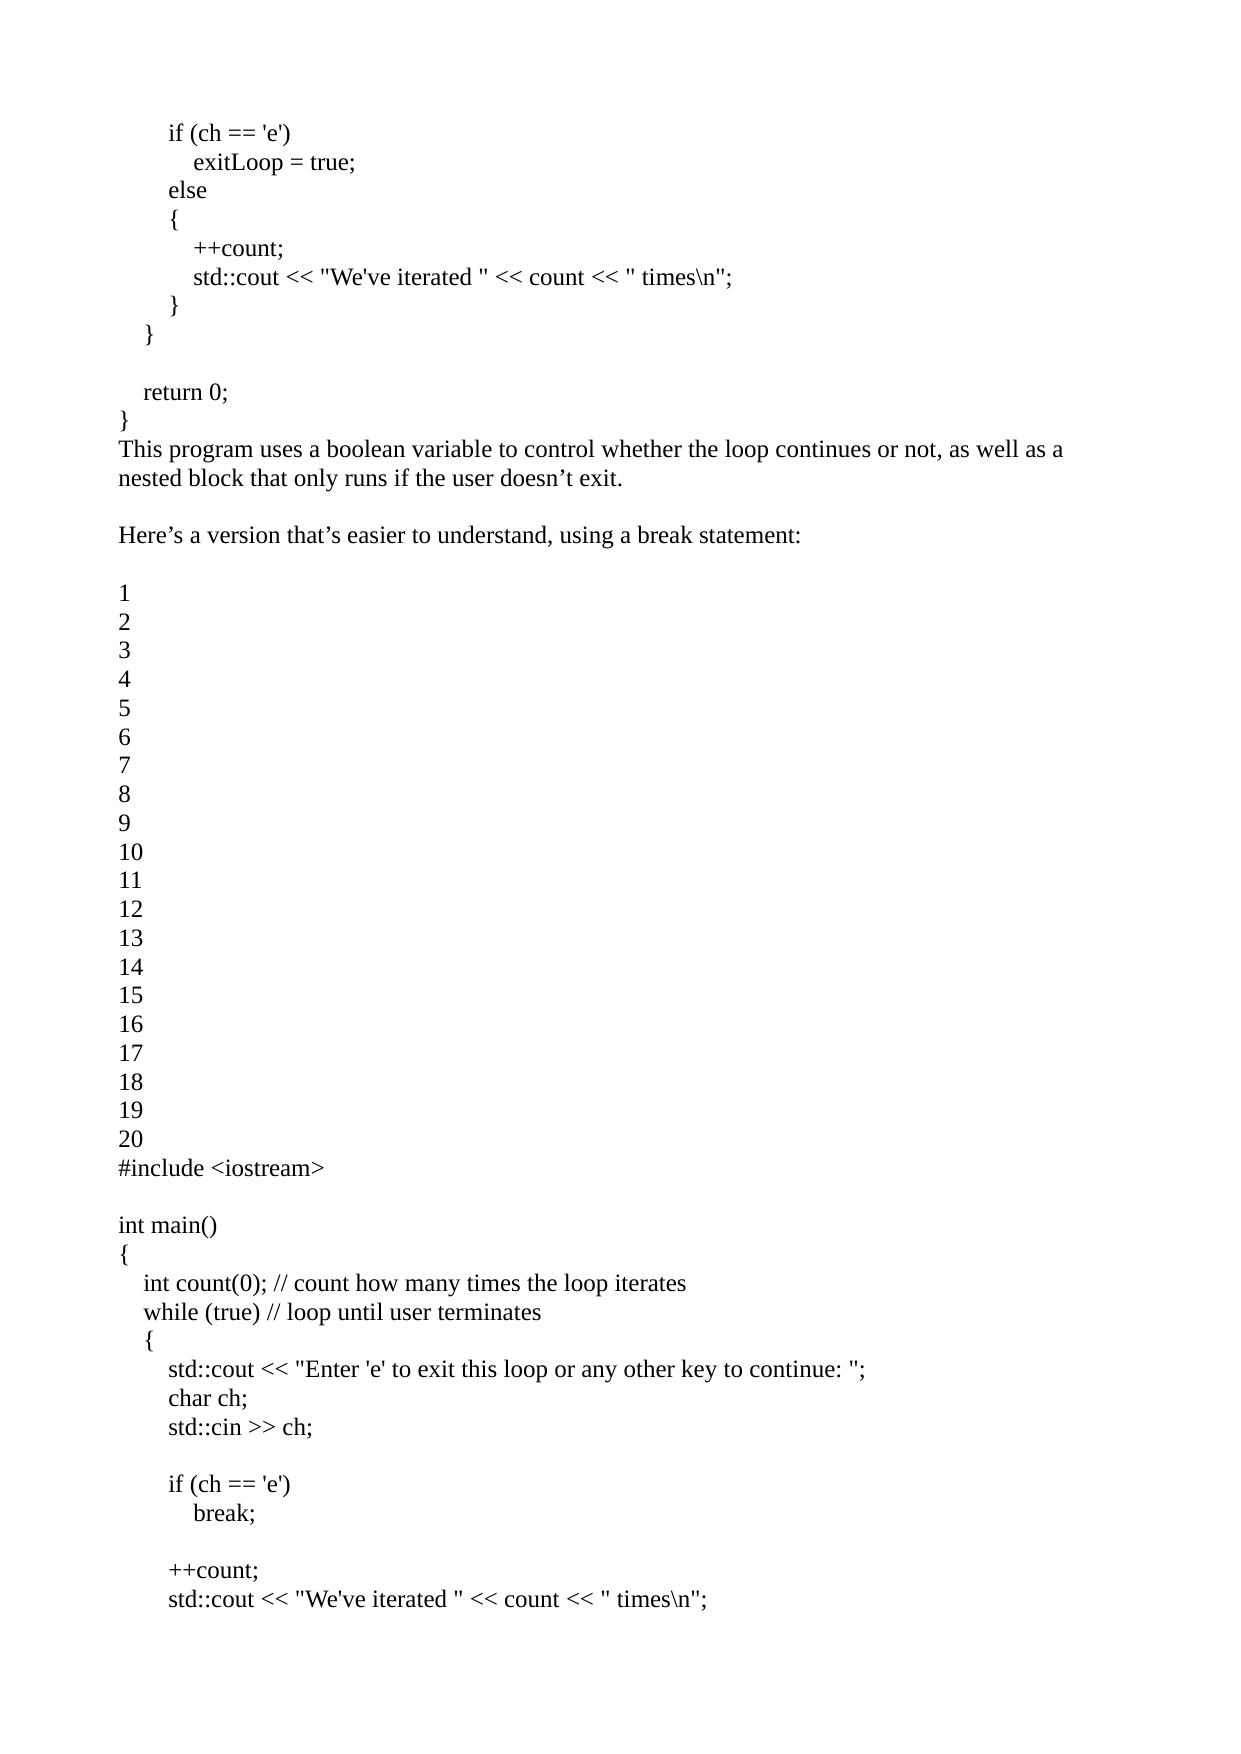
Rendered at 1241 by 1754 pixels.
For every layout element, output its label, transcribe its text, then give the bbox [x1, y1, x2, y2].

text { [118, 1239, 1122, 1268]
text 13 [118, 923, 1122, 952]
text if (ch == 'e') [118, 1469, 1122, 1498]
text } [118, 406, 1122, 434]
text { [118, 1326, 1122, 1354]
text 7 [118, 751, 1122, 779]
text 19 [118, 1096, 1122, 1124]
text } [118, 291, 1122, 319]
text 15 [118, 981, 1122, 1009]
text ++count; [118, 1556, 1122, 1584]
text 11 [118, 866, 1122, 894]
text else [118, 176, 1122, 204]
text int main() [118, 1211, 1122, 1239]
text { [118, 204, 1122, 233]
text std::cin >> ch; [118, 1412, 1122, 1441]
text 5 [118, 693, 1122, 722]
text int count(0); // count how many times the loop iterates [118, 1268, 1122, 1297]
text 9 [118, 808, 1122, 837]
text 3 [118, 636, 1122, 664]
text std::cout << "We've iterated " << count << " times\n"; [118, 1584, 1122, 1613]
text std::cout << "We've iterated " << count << " times\n"; [118, 262, 1122, 291]
text 8 [118, 779, 1122, 808]
text char ch; [118, 1383, 1122, 1412]
text break; [118, 1498, 1122, 1527]
text 12 [118, 894, 1122, 923]
text while (true) // loop until user terminates [118, 1297, 1122, 1326]
text 18 [118, 1067, 1122, 1096]
text std::cout << "Enter 'e' to exit this loop or any other key to continue: "; [118, 1354, 1122, 1383]
text #include <iostream> [118, 1153, 1122, 1182]
text if (ch == 'e') [118, 118, 1122, 147]
text 14 [118, 952, 1122, 981]
text 2 [118, 607, 1122, 636]
text Here’s a version that’s easier to understand, using a break statement: [118, 521, 1122, 549]
text This program uses a boolean variable to control whether the loop continues or not, as well as a nested block that only runs if the user doesn’t exit. [118, 434, 1122, 492]
text 16 [118, 1009, 1122, 1038]
text ++count; [118, 233, 1122, 262]
text 10 [118, 837, 1122, 866]
text return 0; [118, 377, 1122, 406]
text 20 [118, 1124, 1122, 1153]
text 4 [118, 664, 1122, 693]
text } [118, 319, 1122, 348]
text 17 [118, 1038, 1122, 1067]
text 6 [118, 722, 1122, 751]
text exitLoop = true; [118, 147, 1122, 176]
text 1 [118, 578, 1122, 607]
